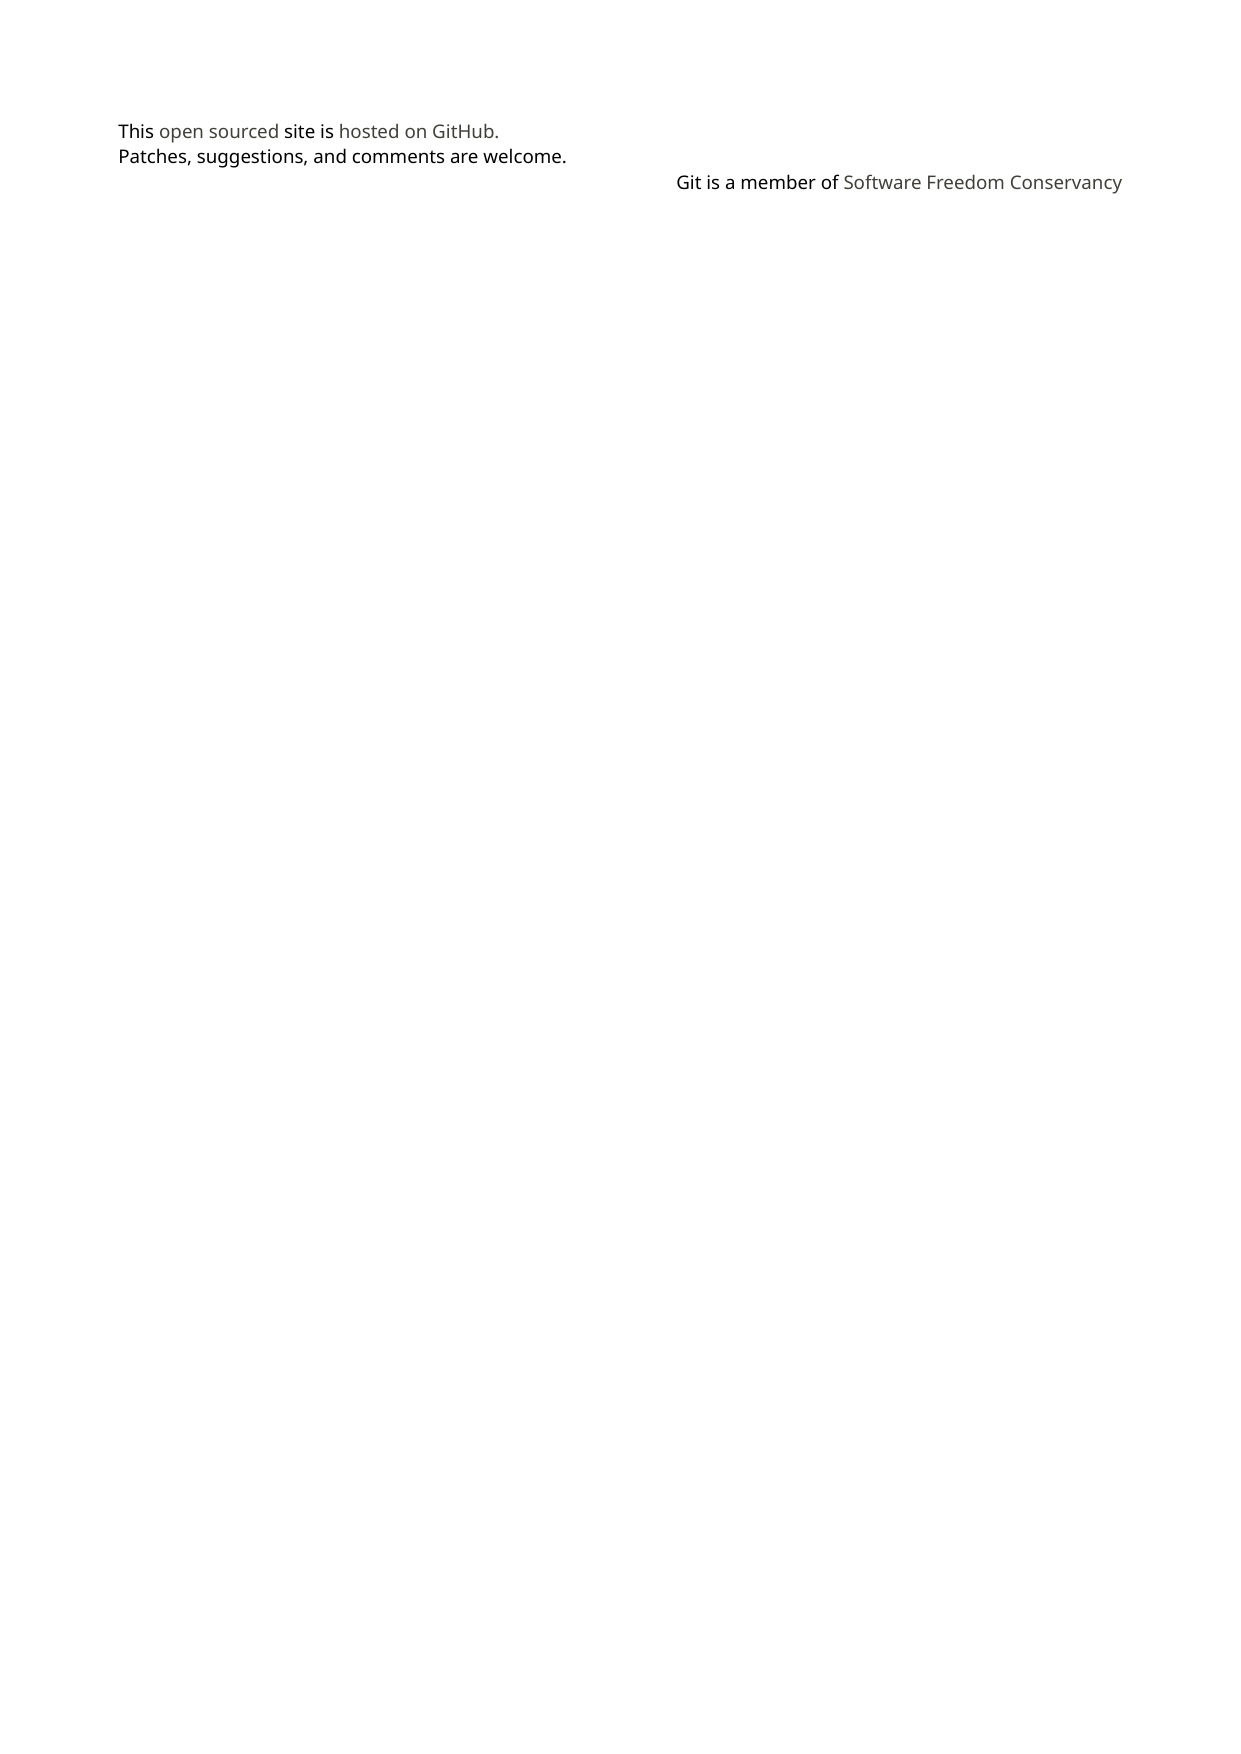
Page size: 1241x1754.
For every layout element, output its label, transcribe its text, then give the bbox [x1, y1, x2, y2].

text Git is a member of Software Freedom Conservancy [118, 169, 1122, 195]
text This open sourced site is hosted on GitHub. Patches, suggestions, and comments are welcome. [118, 118, 1122, 169]
